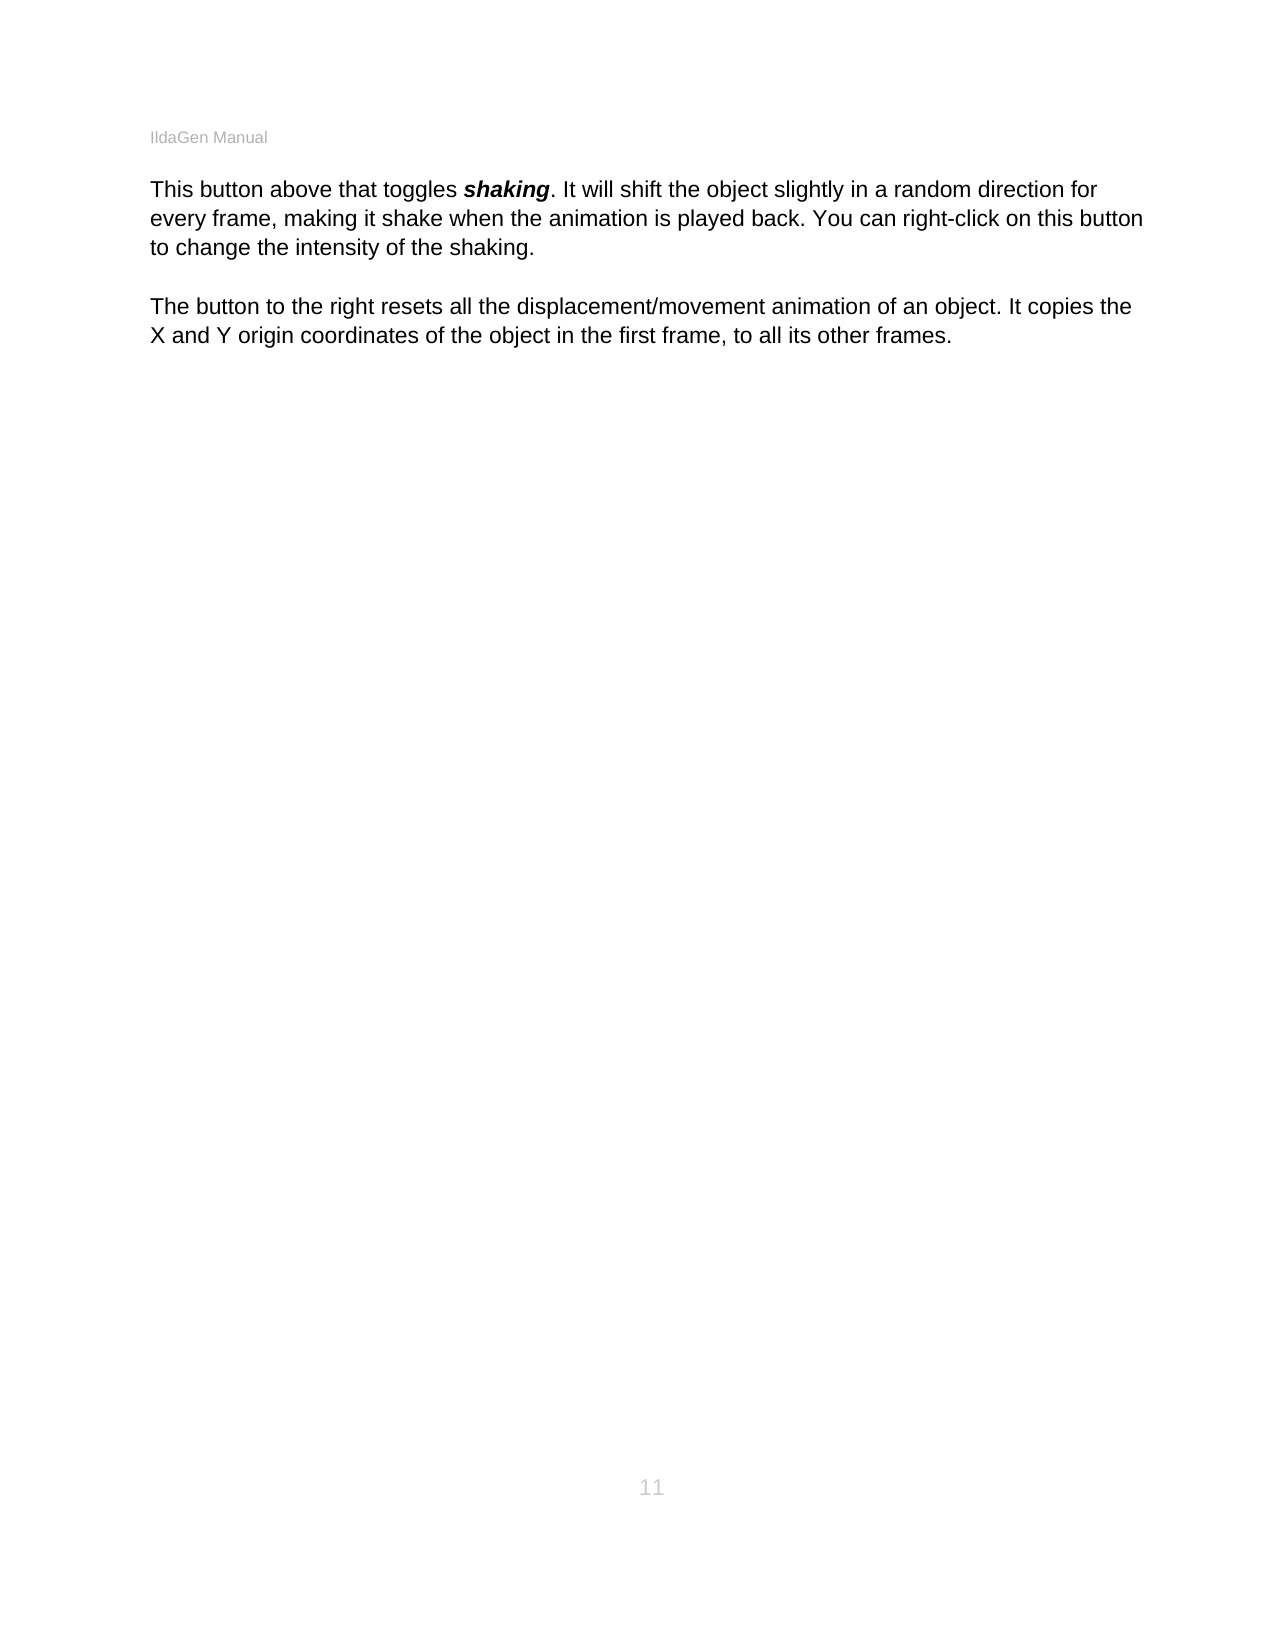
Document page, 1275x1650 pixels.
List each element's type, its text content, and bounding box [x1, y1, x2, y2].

text This button above that toggles shaking. It will shift the object slightly in a random direction for every frame, making it shake when the animation is played back. You can right-click on this button to change the intensity of the shaking. [150, 176, 1153, 261]
text The button to the right resets all the displacement/movement animation of an object. It copies the X and Y origin coordinates of the object in the first frame, to all its other frames. [150, 294, 1153, 349]
